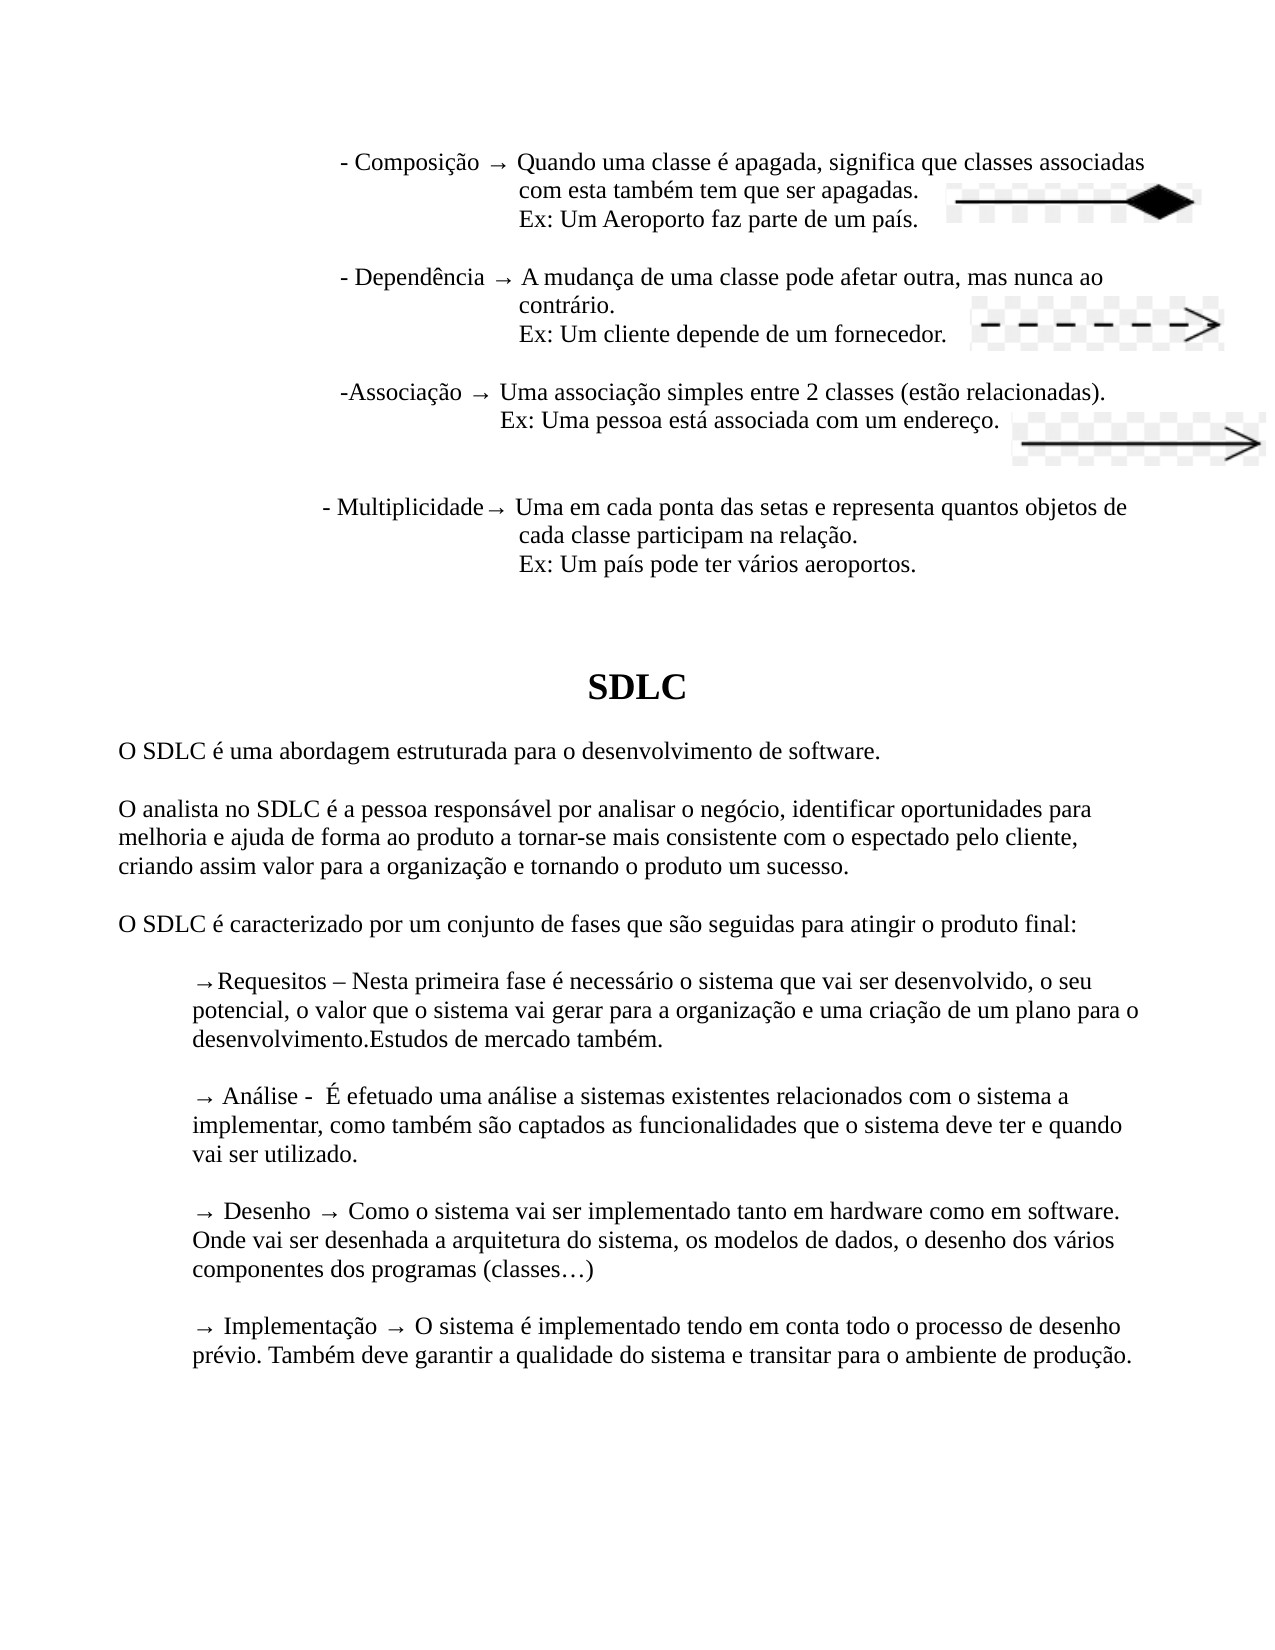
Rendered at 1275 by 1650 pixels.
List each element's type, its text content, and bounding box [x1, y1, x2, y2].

text Ex: Uma pessoa está associada com um endereço. [118, 406, 1157, 434]
text Ex: Um cliente depende de um fornecedor. [118, 319, 969, 348]
text - Composição → Quando uma classe é apagada, significa que classes associadas com esta também tem que ser apagadas. [118, 118, 1157, 204]
text SDLC [118, 664, 1157, 707]
text O analista no SDLC é a pessoa responsável por analisar o negócio, identificar oportunidades para melhoria e ajuda de forma ao produto a tornar-se mais consistente com o espectado pelo cliente, criando assim valor para a organização e tornando o produto um sucesso. [118, 794, 1157, 880]
text - Dependência → A mudança de uma classe pode afetar outra, mas nunca ao contrário. [118, 262, 1157, 319]
text →Requesitos – Nesta primeira fase é necessário o sistema que vai ser desenvolvido, o seu potencial, o valor que o sistema vai gerar para a organização e uma criação de um plano para o desenvolvimento.Estudos de mercado também. [118, 966, 1157, 1052]
text - Multiplicidade→ Uma em cada ponta das setas e representa quantos objetos de cada classe participam na relação. [118, 492, 1157, 549]
text Ex: Um país pode ter vários aeroportos. [118, 549, 1157, 578]
picture [1011, 412, 1267, 466]
text → Implementação → O sistema é implementado tendo em conta todo o processo de desenho prévio. Também deve garantir a qualidade do sistema e transitar para o ambiente de produção. [118, 1311, 1157, 1369]
text → Desenho → Como o sistema vai ser implementado tanto em hardware como em software. Onde vai ser desenhada a arquitetura do sistema, os modelos de dados, o desenho dos vários componentes dos programas (classes…) [118, 1196, 1157, 1282]
picture [969, 296, 1225, 351]
text → Análise - É efetuado uma análise a sistemas existentes relacionados com o sistema a implementar, como também são captados as funcionalidades que o sistema deve ter e quando vai ser utilizado. [118, 1081, 1157, 1167]
picture [945, 183, 1202, 223]
text -Associação → Uma associação simples entre 2 classes (estão relacionadas). [118, 377, 1157, 406]
text O SDLC é uma abordagem estruturada para o desenvolvimento de software. [118, 736, 1157, 765]
text O SDLC é caracterizado por um conjunto de fases que são seguidas para atingir o produto final: [118, 909, 1157, 937]
text Ex: Um Aeroporto faz parte de um país. [118, 204, 1157, 233]
